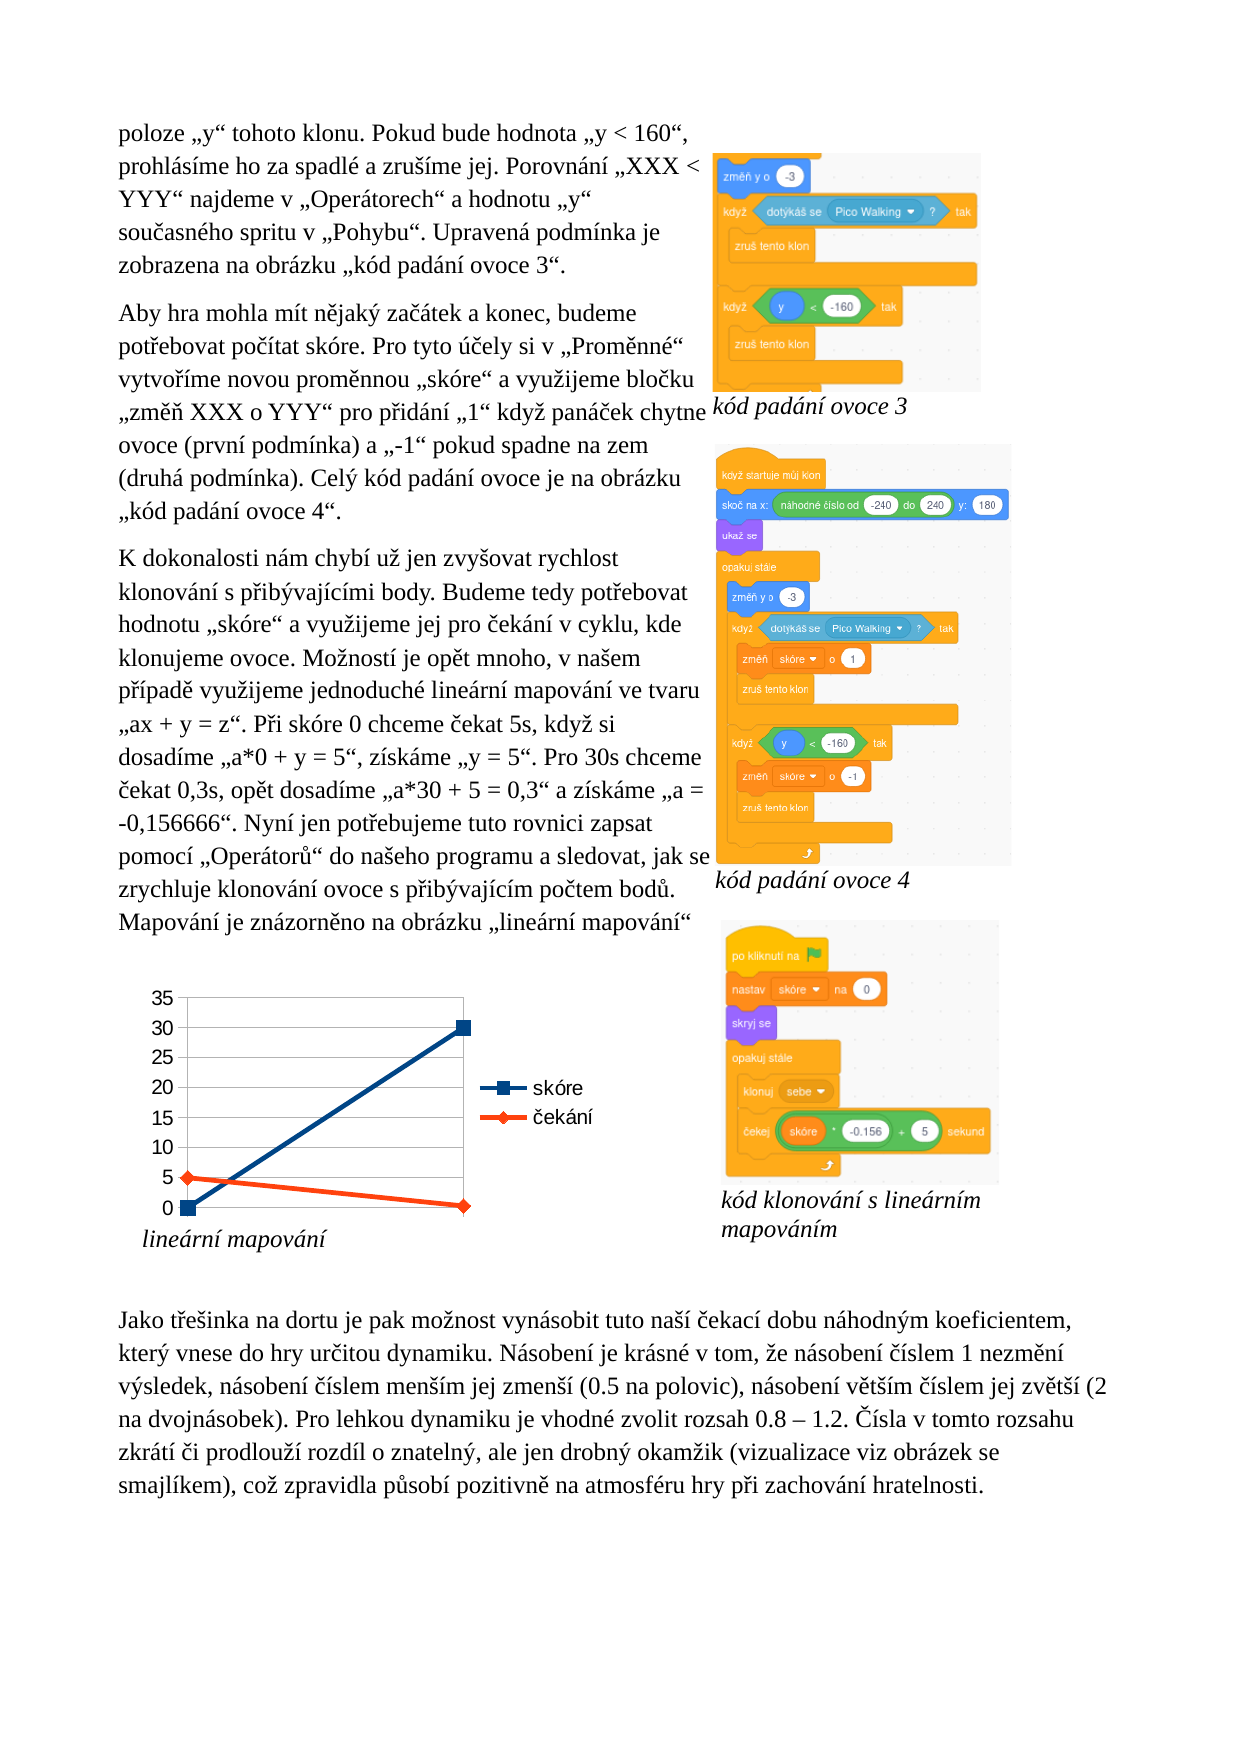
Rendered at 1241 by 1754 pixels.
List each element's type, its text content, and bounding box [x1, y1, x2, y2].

text Jako třešinka na dortu je pak možnost vynásobit tuto naší čekací dobu náhodným koeficientem, který vnese do hry určitou dynamiku. Násobení je krásné v tom, že násobení číslem 1 nezmění výsledek, násobení číslem menším jej zmenší (0.5 na polovic), násobení větším číslem jej zvětší (2 na dvojnásobek). Pro lehkou dynamiku je vhodné zvolit rozsah 0.8 – 1.2. Čísla v tomto rozsahu zkrátí či prodlouží rozdíl o znatelný, ale jen drobný okamžik (vizualizace viz obrázek se smajlíkem), což zpravidla působí pozitivně na atmosféru hry při zachování hratelnosti. [118, 1305, 1122, 1499]
text poloze „y“ tohoto klonu. Pokud bude hodnota „y < 160“, prohlásíme ho za spadlé a zrušíme jej. Porovnání „XXX < YYY“ najdeme v „Operátorech“ a hodnotu „y“ současného spritu v „Pohybu“. Upravená podmínka je zobrazena na obrázku „kód padání ovoce 3“. [118, 118, 1122, 279]
text kód padání ovoce 3 [712, 392, 981, 420]
text Aby hra mohla mít nějaký začátek a konec, budeme potřebovat počítat skóre. Pro tyto účely si v „Proměnné“ vytvoříme novou proměnnou „skóre“ a využijeme bločku „změň XXX o YYY“ pro přidání „1“ když panáček chytne ovoce (první podmínka) a „-1“ pokud spadne na zem (druhá podmínka). Celý kód padání ovoce je na obrázku „kód padání ovoce 4“. [118, 298, 1122, 525]
picture [712, 153, 981, 392]
text kód klonování s lineárním mapováním [721, 1185, 999, 1242]
picture [720, 920, 1000, 1185]
picture [714, 444, 1012, 866]
text kód padání ovoce 4 [715, 866, 1012, 894]
text K dokonalosti nám chybí už jen zvyšovat rychlost klonování s přibývajícími body. Budeme tedy potřebovat hodnotu „skóre“ a využijeme jej pro čekání v cyklu, kde klonujeme ovoce. Možností je opět mnoho, v našem případě využijeme jednoduché lineární mapování ve tvaru „ax + y = z“. Při skóre 0 chceme čekat 5s, když si dosadíme „a*0 + y = 5“, získáme „y = 5“. Pro 30s chceme čekat 0,3s, opět dosadíme „a*30 + 5 = 0,3“ a získáme „a = -0,156666“. Nyní jen potřebujeme tuto rovnici zapsat pomocí „Operátorů“ do našeho programu a sledovat, jak se zrychluje klonování ovoce s přibývajícím počtem bodů. Mapování je znázorněno na obrázku „lineární mapování“ [118, 543, 1122, 936]
text lineární mapování [142, 981, 613, 1253]
